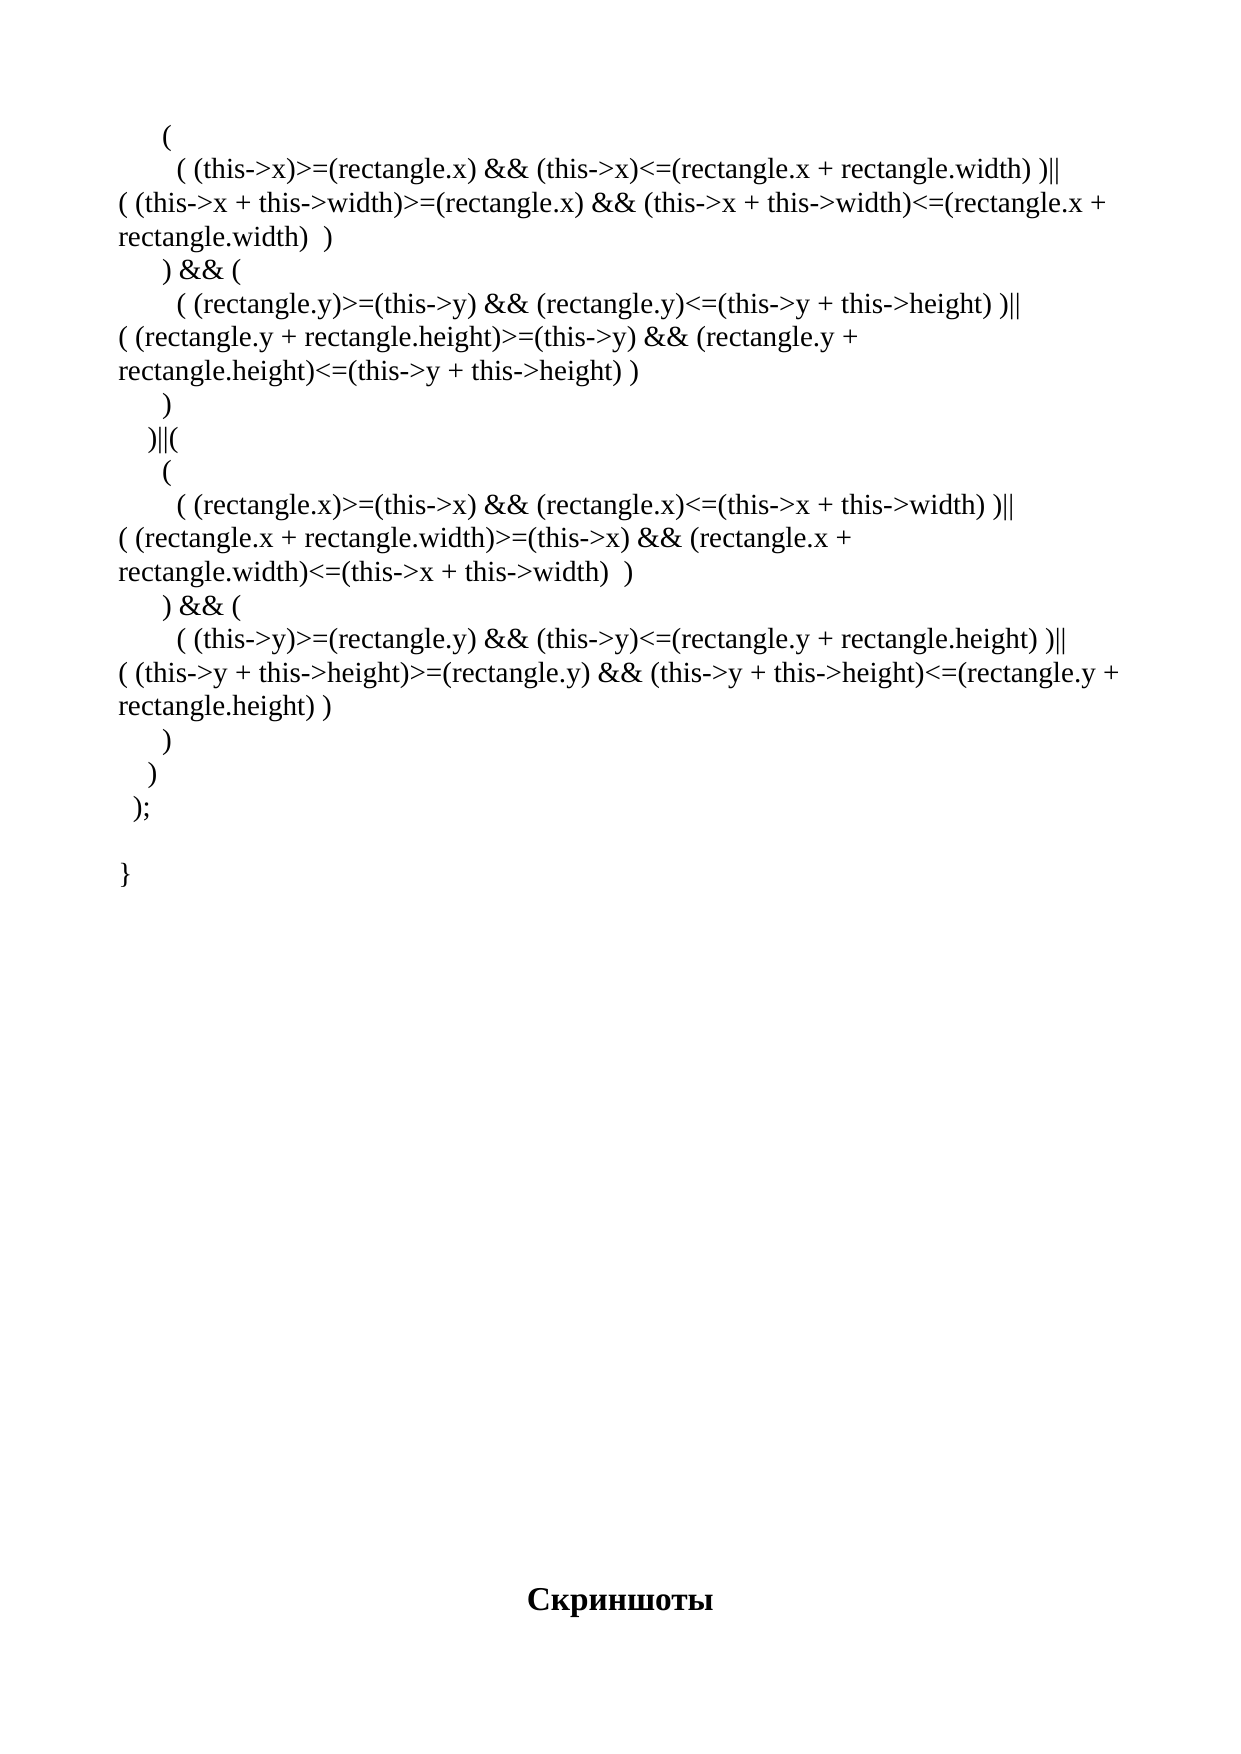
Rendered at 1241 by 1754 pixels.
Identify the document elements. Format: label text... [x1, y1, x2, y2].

text ) [118, 386, 1122, 420]
text ( (this->x)>=(rectangle.x) && (this->x)<=(rectangle.x + rectangle.width) )||( (this->x + this->width)>=(rectangle.x) && (this->x + this->width)<=(rectangle.x + rectangle.width) ) [118, 152, 1122, 252]
text ) && ( [118, 252, 1122, 286]
text ); [118, 789, 1122, 822]
text Скриншоты [118, 1579, 1122, 1618]
text } [118, 856, 1122, 889]
text ( [118, 118, 1122, 152]
text ) [118, 722, 1122, 755]
text )||( [118, 420, 1122, 453]
text ( [118, 453, 1122, 487]
text ( (rectangle.x)>=(this->x) && (rectangle.x)<=(this->x + this->width) )||( (rectangle.x + rectangle.width)>=(this->x) && (rectangle.x + rectangle.width)<=(this->x + this->width) ) [118, 487, 1122, 588]
text ) && ( [118, 588, 1122, 621]
text ) [118, 755, 1122, 789]
text ( (this->y)>=(rectangle.y) && (this->y)<=(rectangle.y + rectangle.height) )||( (this->y + this->height)>=(rectangle.y) && (this->y + this->height)<=(rectangle.y + rectangle.height) ) [118, 621, 1122, 722]
text ( (rectangle.y)>=(this->y) && (rectangle.y)<=(this->y + this->height) )||( (rectangle.y + rectangle.height)>=(this->y) && (rectangle.y + rectangle.height)<=(this->y + this->height) ) [118, 286, 1122, 386]
